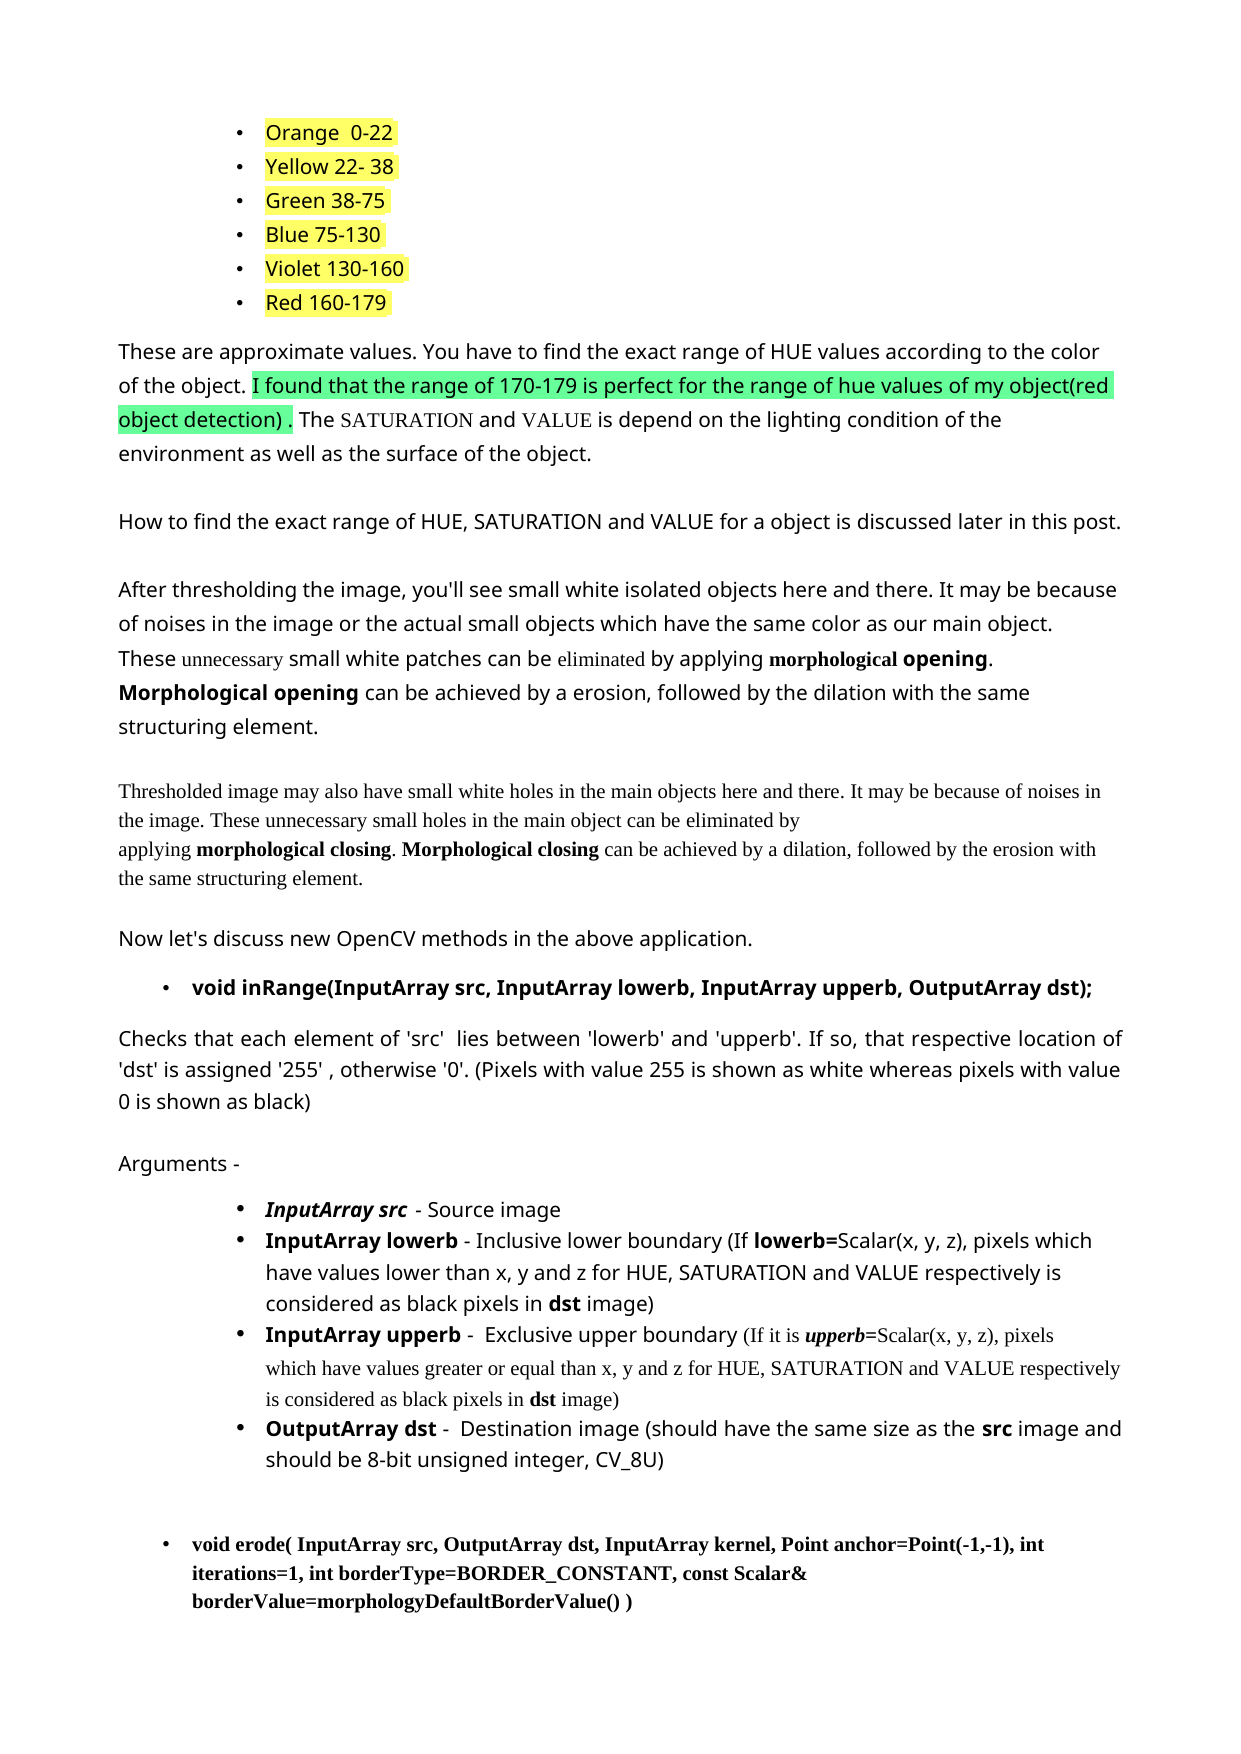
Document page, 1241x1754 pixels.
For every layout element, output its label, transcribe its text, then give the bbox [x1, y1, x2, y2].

text These are approximate values. You have to find the exact range of HUE values according to the color of the object. I found that the range of 170-179 is perfect for the range of hue values of my object(red object detection) . The SATURATION and VALUE is depend on the lighting condition of the environment as well as the surface of the object. How to find the exact range of HUE, SATURATION and VALUE for a object is discussed later in this post. After thresholding the image, you'll see small white isolated objects here and there. It may be because of noises in the image or the actual small objects which have the same color as our main object. These unnecessary small white patches can be eliminated by applying morphological opening. Morphological opening can be achieved by a erosion, followed by the dilation with the same structuring element. Thresholded image may also have small white holes in the main objects here and there. It may be because of noises in the image. These unnecessary small holes in the main object can be eliminated by applying morphological closing. Morphological closing can be achieved by a dilation, followed by the erosion with the same structuring element. Now let's discuss new OpenCV methods in the above application. [118, 337, 1122, 953]
text Arguments - [118, 1146, 1122, 1178]
list Orange 0-22 [236, 118, 1122, 147]
list InputArray src - Source image [236, 1192, 1122, 1223]
list Blue 75-130 [236, 220, 1122, 249]
list Yellow 22- 38 [236, 152, 1122, 181]
list InputArray upperb - Exclusive upper boundary (If it is upperb=Scalar(x, y, z), pixels which have values greater or equal than x, y and z for HUE, SATURATION and VALUE respectively is considered as black pixels in dst image) [236, 1317, 1122, 1411]
list OutputArray dst - Destination image (should have the same size as the src image and should be 8-bit unsigned integer, CV_8U) [236, 1411, 1122, 1473]
list void inRange(InputArray src, InputArray lowerb, InputArray upperb, OutputArray dst); [162, 973, 1122, 1001]
list Red 160-179 [236, 288, 1122, 317]
text Checks that each element of 'src' lies between 'lowerb' and 'upperb'. If so, that respective location of 'dst' is assigned '255' , otherwise '0'. (Pixels with value 255 is shown as white whereas pixels with value 0 is shown as black) [118, 1021, 1122, 1115]
list InputArray lowerb - Inclusive lower boundary (If lowerb=Scalar(x, y, z), pixels which have values lower than x, y and z for HUE, SATURATION and VALUE respectively is considered as black pixels in dst image) [236, 1223, 1122, 1317]
list Violet 130-160 [236, 254, 1122, 283]
list Green 38-75 [236, 186, 1122, 215]
list void erode( InputArray src, OutputArray dst, InputArray kernel, Point anchor=Point(-1,-1), int iterations=1, int borderType=BORDER_CONSTANT, const Scalar& borderValue=morphologyDefaultBorderValue() ) [162, 1532, 1122, 1613]
